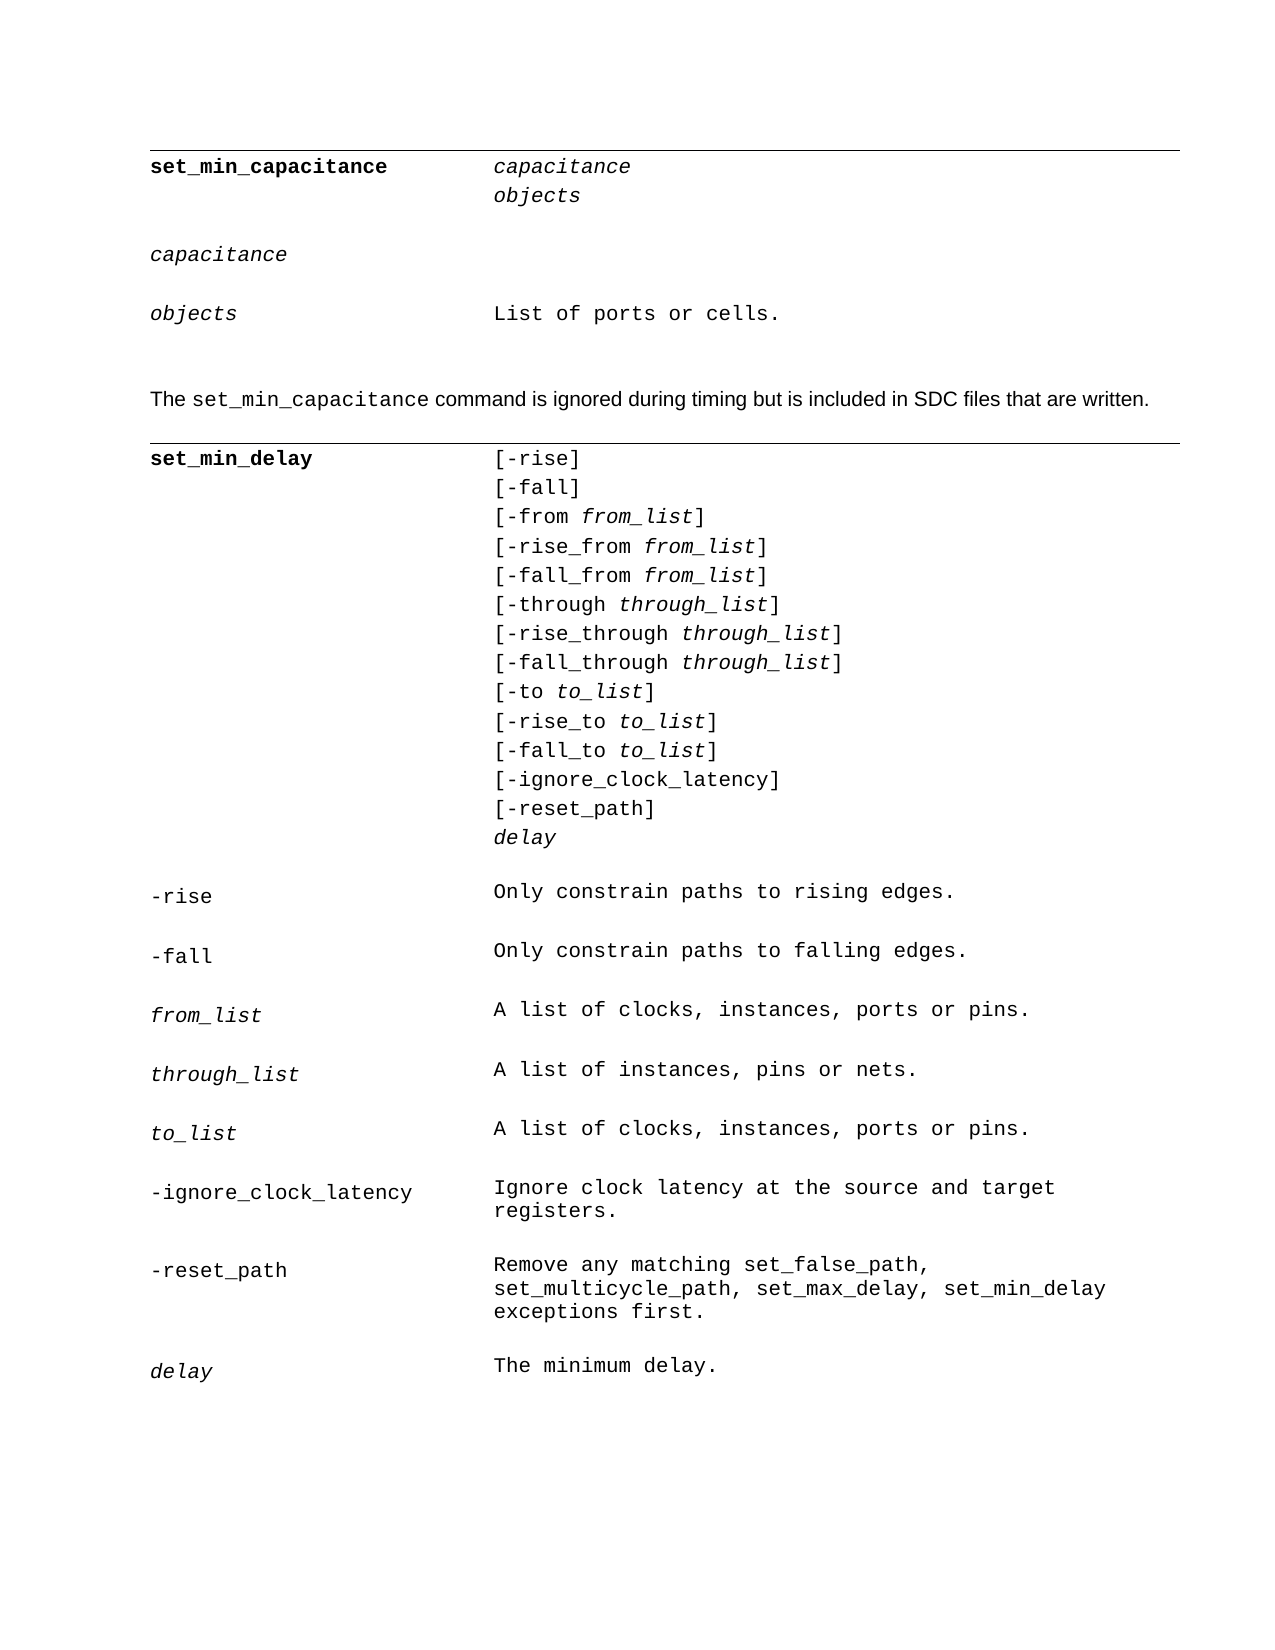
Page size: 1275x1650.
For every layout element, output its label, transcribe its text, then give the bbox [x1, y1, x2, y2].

table_cell -ignore_clock_latency [150, 1177, 493, 1254]
table_cell -fall [150, 940, 493, 999]
table_cell A list of clocks, instances, ports or pins. [493, 1118, 1180, 1177]
table_cell [493, 239, 1180, 298]
table_header capacitance objects [493, 151, 1180, 238]
table_cell The minimum delay. [493, 1355, 1180, 1414]
table_cell Ignore clock latency at the source and target registers. [493, 1177, 1180, 1254]
table_cell capacitance [150, 239, 493, 298]
table_cell objects [150, 298, 493, 357]
table_cell delay [150, 1355, 493, 1414]
text The set_min_capacitance command is ignored during timing but is included in SDC files that are written. [150, 387, 1180, 413]
table_cell Remove any matching set_false_path, set_multicycle_path, set_max_delay, set_min_delay exceptions first. [493, 1254, 1180, 1355]
table_cell through_list [150, 1059, 493, 1118]
table_cell from_list [150, 999, 493, 1058]
table_cell A list of instances, pins or nets. [493, 1059, 1180, 1118]
table_cell A list of clocks, instances, ports or pins. [493, 999, 1180, 1058]
table_header set_min_delay [150, 444, 493, 881]
table_cell -rise [150, 881, 493, 940]
table_cell to_list [150, 1118, 493, 1177]
table_cell -reset_path [150, 1254, 493, 1355]
table_cell Only constrain paths to rising edges. [493, 881, 1180, 940]
table_header set_min_capacitance [150, 151, 493, 238]
table_header [-rise] [-fall] [-from from_list] [-rise_from from_list] [-fall_from from_list] [-through through_list] [-rise_through through_list] [-fall_through through_list] [-to to_list] [-rise_to to_list] [-fall_to to_list] [-ignore_clock_latency] [-reset_path] delay [493, 444, 1180, 881]
table_cell Only constrain paths to falling edges. [493, 940, 1180, 999]
table_cell List of ports or cells. [493, 298, 1180, 357]
